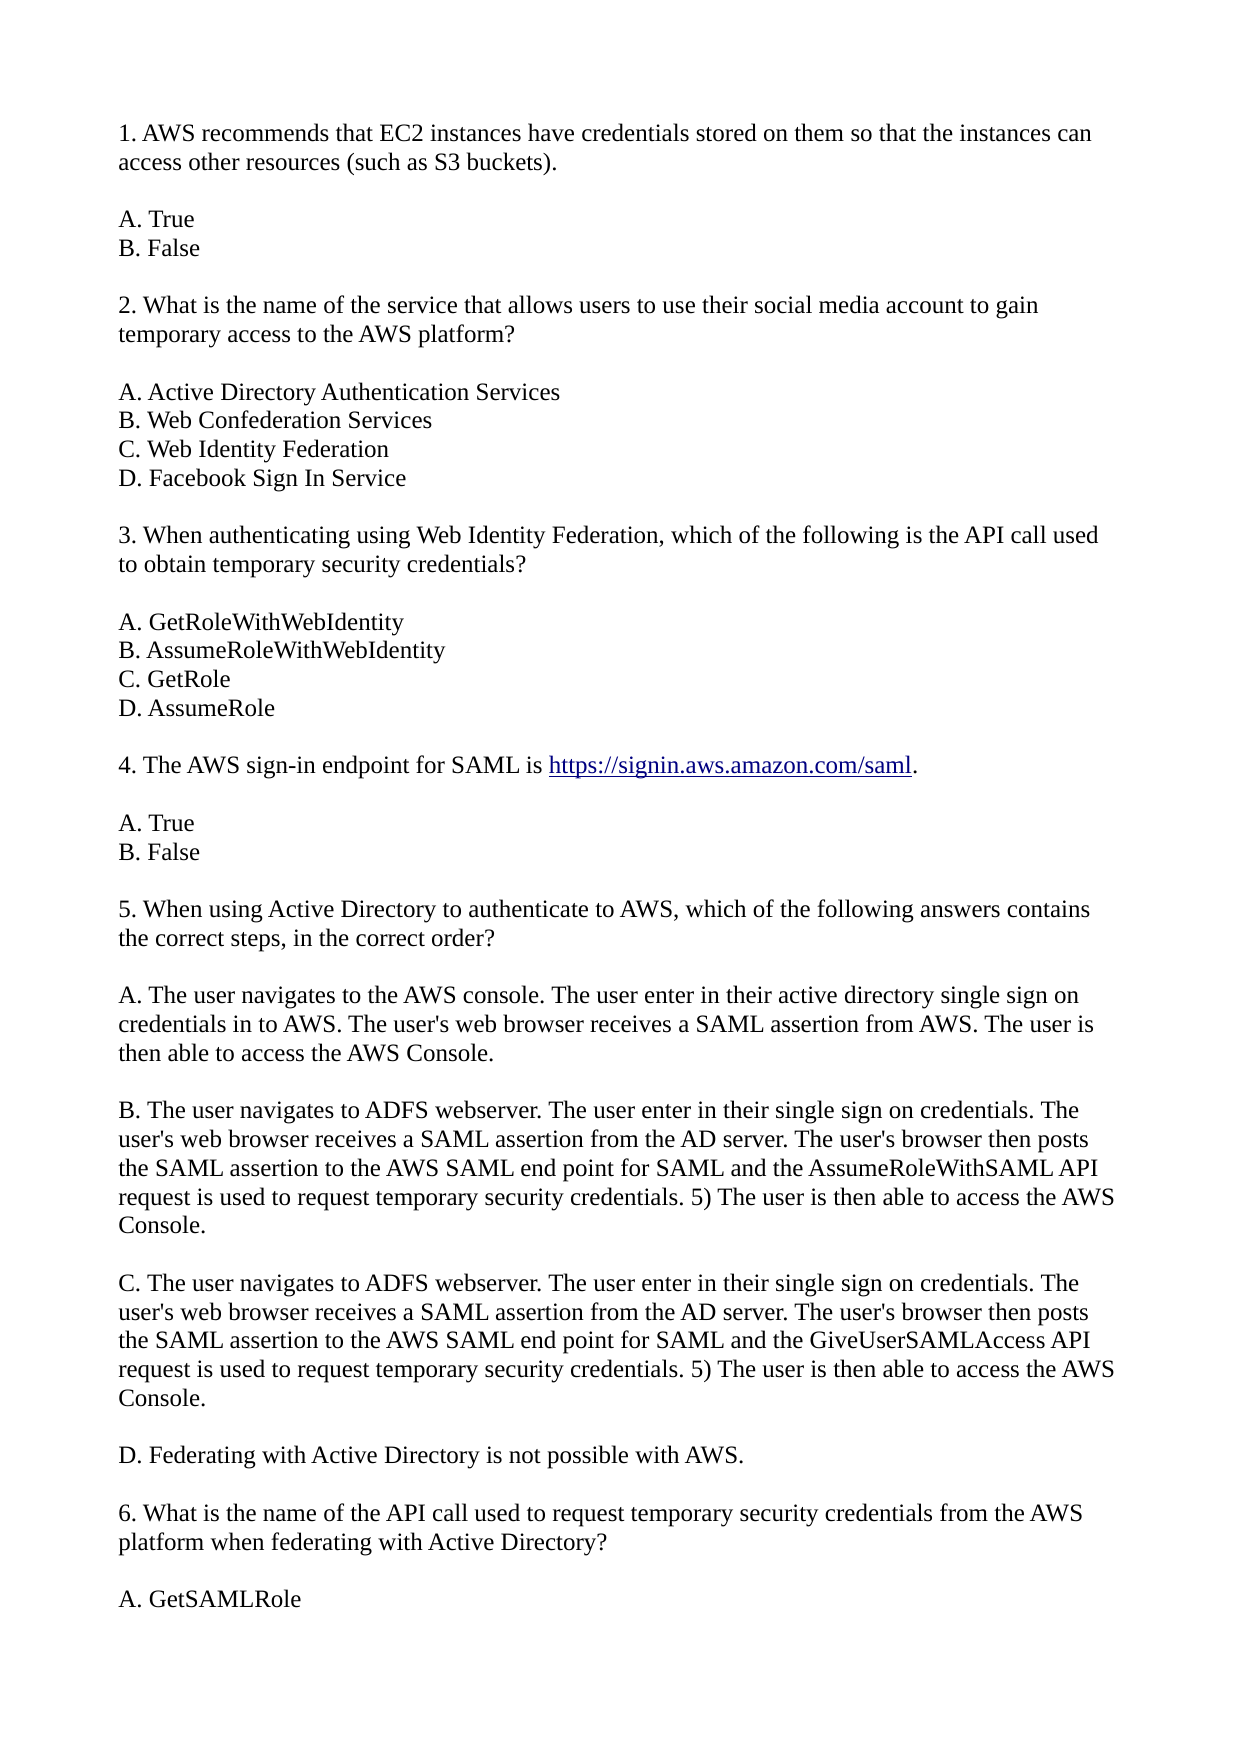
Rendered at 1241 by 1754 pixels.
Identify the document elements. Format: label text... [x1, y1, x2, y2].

text B. The user navigates to ADFS webserver. The user enter in their single sign on credentials. The user's web browser receives a SAML assertion from the AD server. The user's browser then posts the SAML assertion to the AWS SAML end point for SAML and the AssumeRoleWithSAML API request is used to request temporary security credentials. 5) The user is then able to access the AWS Console. [118, 1096, 1122, 1239]
text A. The user navigates to the AWS console. The user enter in their active directory single sign on credentials in to AWS. The user's web browser receives a SAML assertion from AWS. The user is then able to access the AWS Console. [118, 981, 1122, 1067]
text B. AssumeRoleWithWebIdentity [118, 636, 1122, 664]
text 2. What is the name of the service that allows users to use their social media account to gain temporary access to the AWS platform? [118, 291, 1122, 348]
text 3. When authenticating using Web Identity Federation, which of the following is the API call used to obtain temporary security credentials? [118, 521, 1122, 578]
text D. Federating with Active Directory is not possible with AWS. [118, 1441, 1122, 1469]
text A. Active Directory Authentication Services [118, 377, 1122, 406]
text A. GetRoleWithWebIdentity [118, 607, 1122, 636]
text D. AssumeRole [118, 693, 1122, 722]
text C. Web Identity Federation [118, 434, 1122, 463]
text A. True [118, 808, 1122, 837]
text B. False [118, 233, 1122, 262]
text B. False [118, 837, 1122, 866]
text 4. The AWS sign-in endpoint for SAML is https://signin.aws.amazon.com/saml. [118, 751, 1122, 779]
text C. The user navigates to ADFS webserver. The user enter in their single sign on credentials. The user's web browser receives a SAML assertion from the AD server. The user's browser then posts the SAML assertion to the AWS SAML end point for SAML and the GiveUserSAMLAccess API request is used to request temporary security credentials. 5) The user is then able to access the AWS Console. [118, 1268, 1122, 1412]
text C. GetRole [118, 664, 1122, 693]
text A. True [118, 204, 1122, 233]
text D. Facebook Sign In Service [118, 463, 1122, 492]
text B. Web Confederation Services [118, 406, 1122, 434]
text 1. AWS recommends that EC2 instances have credentials stored on them so that the instances can access other resources (such as S3 buckets). [118, 118, 1122, 176]
text 6. What is the name of the API call used to request temporary security credentials from the AWS platform when federating with Active Directory? [118, 1498, 1122, 1556]
text 5. When using Active Directory to authenticate to AWS, which of the following answers contains the correct steps, in the correct order? [118, 894, 1122, 952]
text A. GetSAMLRole [118, 1584, 1122, 1613]
